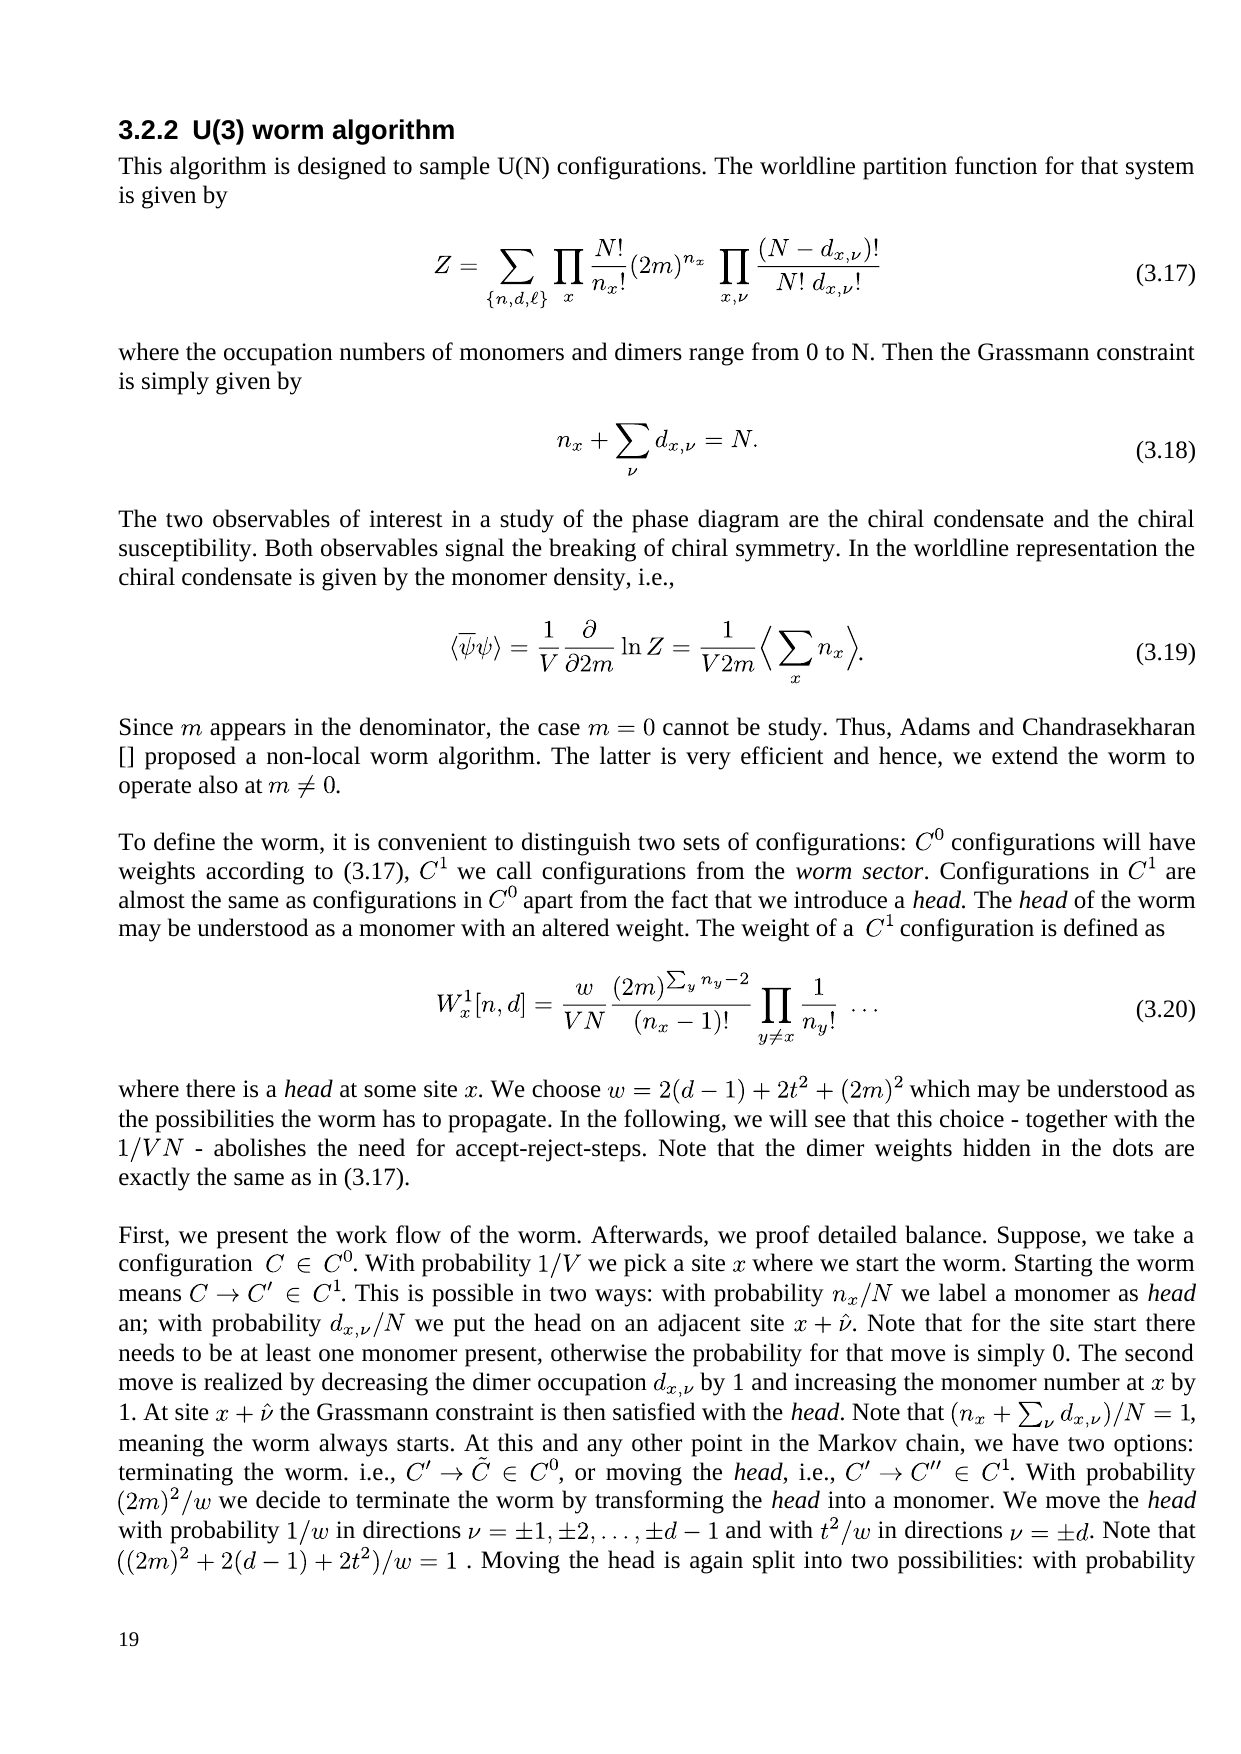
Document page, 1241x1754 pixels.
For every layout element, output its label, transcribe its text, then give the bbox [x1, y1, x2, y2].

text [118, 237, 764, 308]
subtitle U(3) worm algorithm [118, 114, 1196, 145]
text (3.17) [544, 237, 1196, 308]
text This algorithm is designed to sample U(N) configurations. The worldline partition function for that system is given by [118, 151, 1196, 209]
text where there is a head at some site . We choose which may be understood as the possibilities the worm has to propagate. In the following, we will see that this choice - together with the - abolishes the need for accept-reject-steps. Note that the dimer weights hidden in the dots are exactly the same as in (3.17). [118, 1074, 1196, 1191]
text (3.20) [773, 971, 1196, 1045]
text First, we present the work flow of the worm. Afterwards, we proof detailed balance. Suppose, we take a configuration . With probability we pick a site where we start the worm. Starting the worm means . This is possible in two ways: with probability we label a monomer as head an; with probability we put the head on an adjacent site . Note that for the site start there needs to be at least one monomer present, otherwise the probability for that move is simply 0. The second move is realized by decreasing the dimer occupation by 1 and increasing the monomer number at by 1. At site the Grassmann constraint is then satisfied with the head. Note that , meaning the worm always starts. At this and any other point in the Markov chain, we have two options: terminating the worm. i.e., , or moving the head, i.e., . With probability we decide to terminate the worm by transforming the head into a monomer. We move the head with probability in directions and with in directions . Note that . Moving the head is again split into two possibilities: with probability [118, 1220, 1196, 1575]
text To define the worm, it is convenient to distinguish two sets of configurations: configurations will have weights according to (3.17), we call configurations from the worm sector. Configurations in are almost the same as configurations in apart from the fact that we introduce a head. The head of the worm may be understood as a monomer with an altered weight. The weight of a configuration is defined as [118, 827, 1196, 942]
text [118, 971, 759, 1045]
text . (3.19) [592, 619, 1196, 683]
text [118, 423, 628, 476]
text Since appears in the denominator, the case cannot be study. Thus, Adams and Chandrasekharan [] proposed a non-local worm algorithm. The latter is very efficient and hence, we extend the worm to operate also at . [118, 712, 1196, 798]
text where the occupation numbers of monomers and dimers range from 0 to N. Then the Grassmann constraint is simply given by [118, 337, 1196, 394]
text The two observables of interest in a study of the phase diagram are the chiral condensate and the chiral susceptibility. Both observables signal the breaking of chiral symmetry. In the worldline representation the chiral condensate is given by the monomer density, i.e., [118, 504, 1196, 591]
text [118, 619, 790, 683]
text (3.18) [632, 423, 1196, 476]
